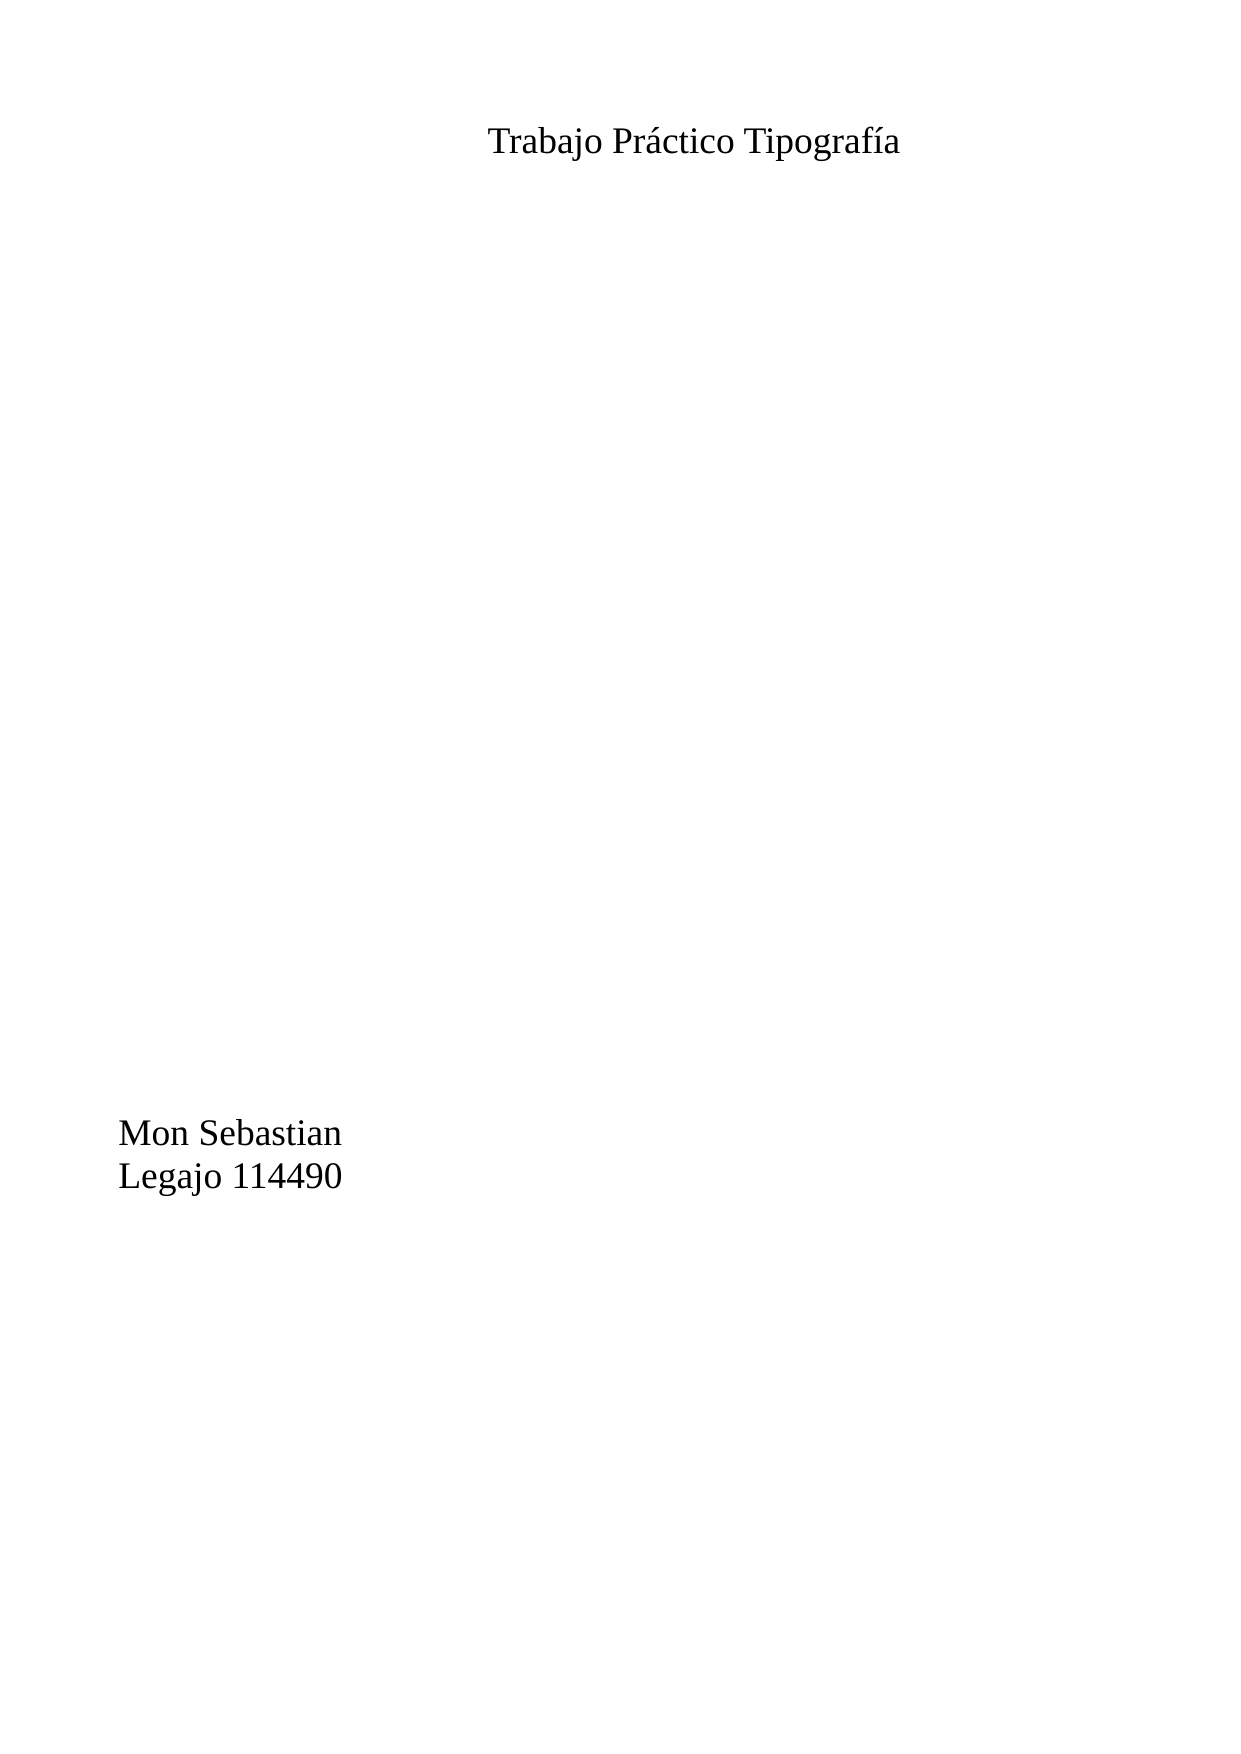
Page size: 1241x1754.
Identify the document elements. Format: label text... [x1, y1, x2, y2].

text Trabajo Práctico Tipografía [118, 118, 1122, 161]
text Legajo 114490 [118, 1153, 1122, 1196]
text Mon Sebastian [118, 1110, 1122, 1153]
